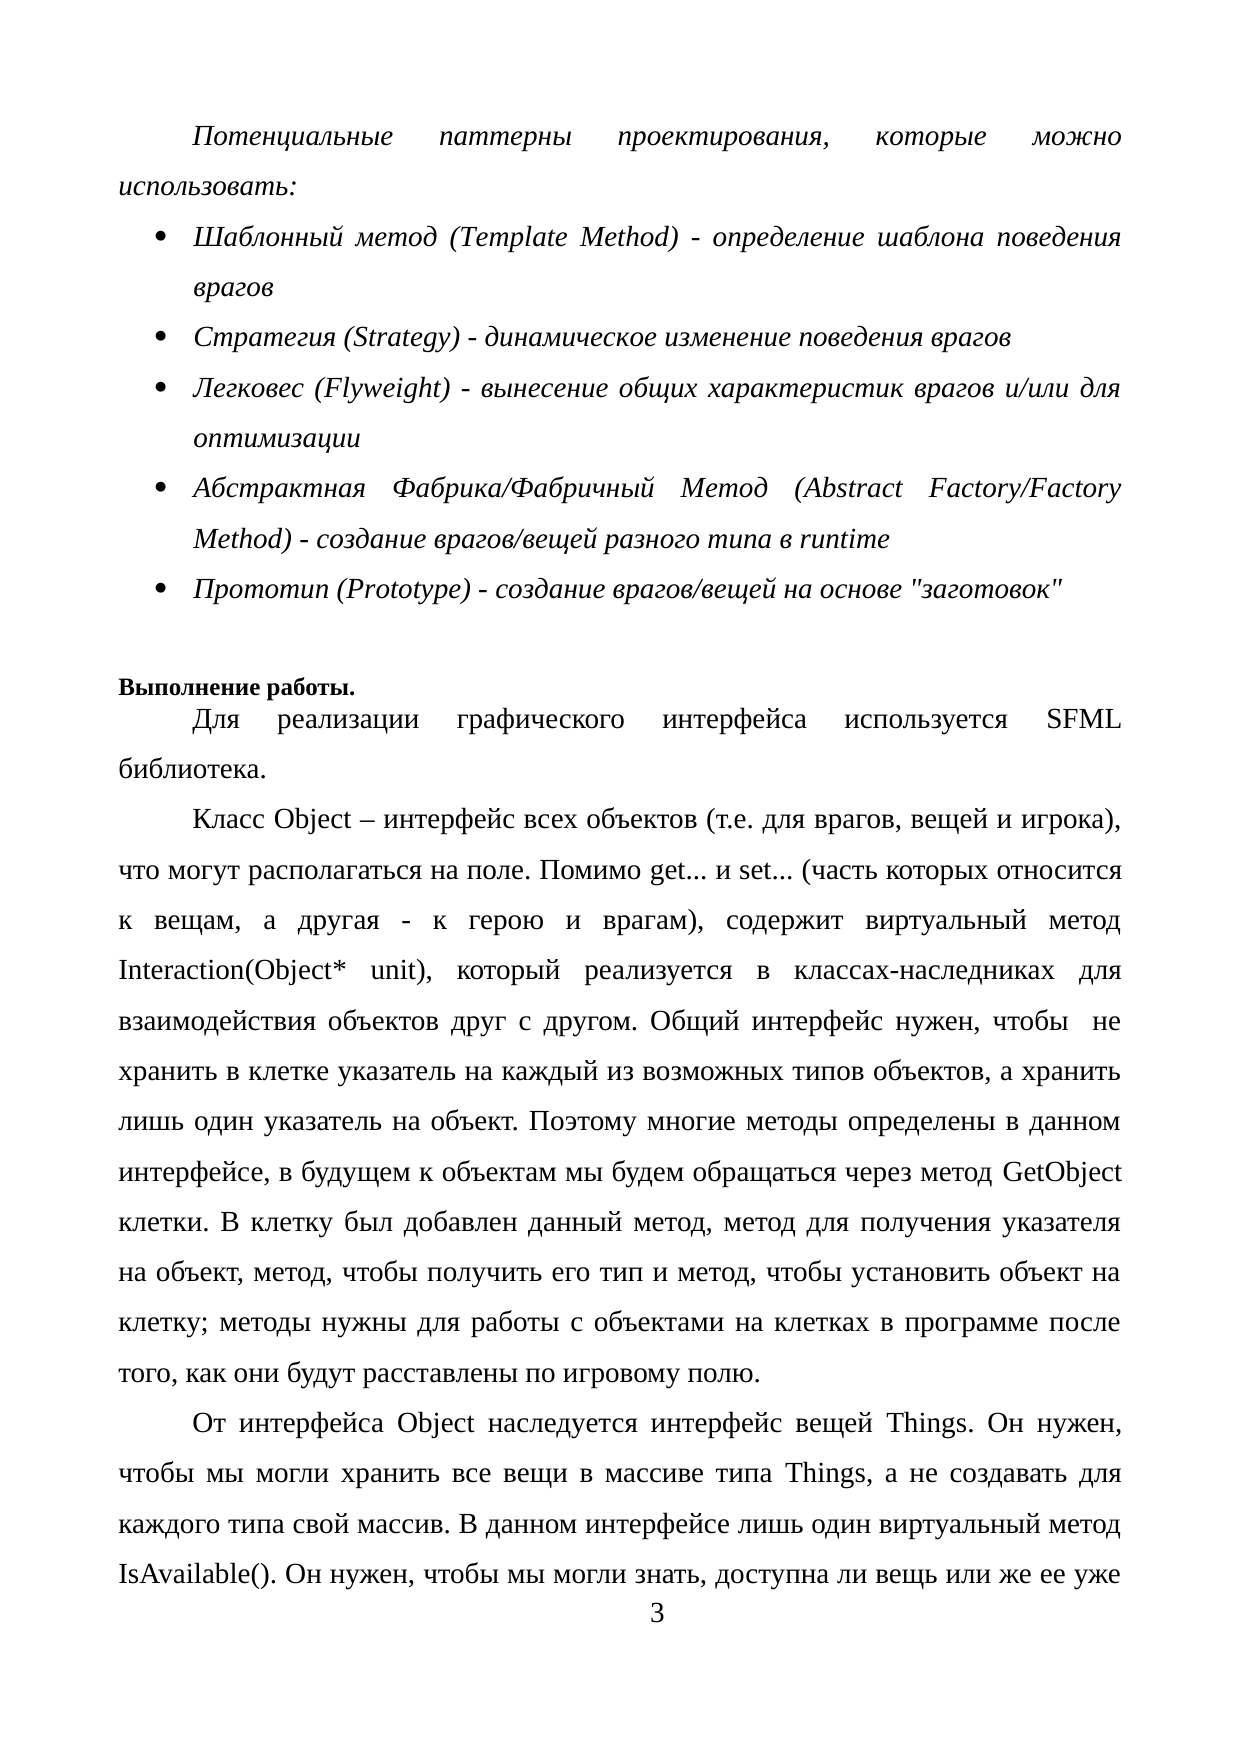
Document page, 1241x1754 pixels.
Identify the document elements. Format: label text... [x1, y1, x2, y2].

list Легковес (Flyweight) - вынесение общих характеристик врагов и/или для оптимизации [156, 370, 1122, 454]
text От интерфейса Object наследуется интерфейс вещей Things. Он нужен, чтобы мы могли хранить все вещи в массиве типа Things, а не создавать для каждого типа свой массив. В данном интерфейсе лишь один виртуальный метод IsAvailable(). Он нужен, чтобы мы могли знать, доступна ли вещь или же ее уже [118, 1405, 1122, 1590]
text Потенциальные паттерны проектирования, которые можно использовать: [118, 118, 1122, 202]
list Стратегия (Strategy) - динамическое изменение поведения врагов [156, 319, 1122, 353]
subtitle Выполнение работы. [118, 672, 1122, 701]
text Класс Object – интерфейс всех объектов (т.е. для врагов, вещей и игрока), что могут располагаться на поле. Помимо get... и set... (часть которых относится к вещам, а другая - к герою и врагам), содержит виртуальный метод Interaction(Object* unit), который реализуется в классах-наследниках для взаимодействия объектов друг с другом. Общий интерфейс нужен, чтобы не хранить в клетке указатель на каждый из возможных типов объектов, а хранить лишь один указатель на объект. Поэтому многие методы определены в данном интерфейсе, в будущем к объектам мы будем обращаться через метод GetObject клетки. В клетку был добавлен данный метод, метод для получения указателя на объект, метод, чтобы получить его тип и метод, чтобы установить объект на клетку; методы нужны для работы с объектами на клетках в программе после того, как они будут расставлены по игровому полю. [118, 801, 1122, 1388]
text Для реализации графического интерфейса используется SFML библиотека. [118, 701, 1122, 785]
list Абстрактная Фабрика/Фабричный Метод (Abstract Factory/Factory Method) - создание врагов/вещей разного типа в runtime [156, 471, 1122, 554]
list Прототип (Prototype) - создание врагов/вещей на основе "заготовок" [156, 571, 1122, 605]
list Шаблонный метод (Template Method) - определение шаблона поведения врагов [156, 219, 1122, 303]
